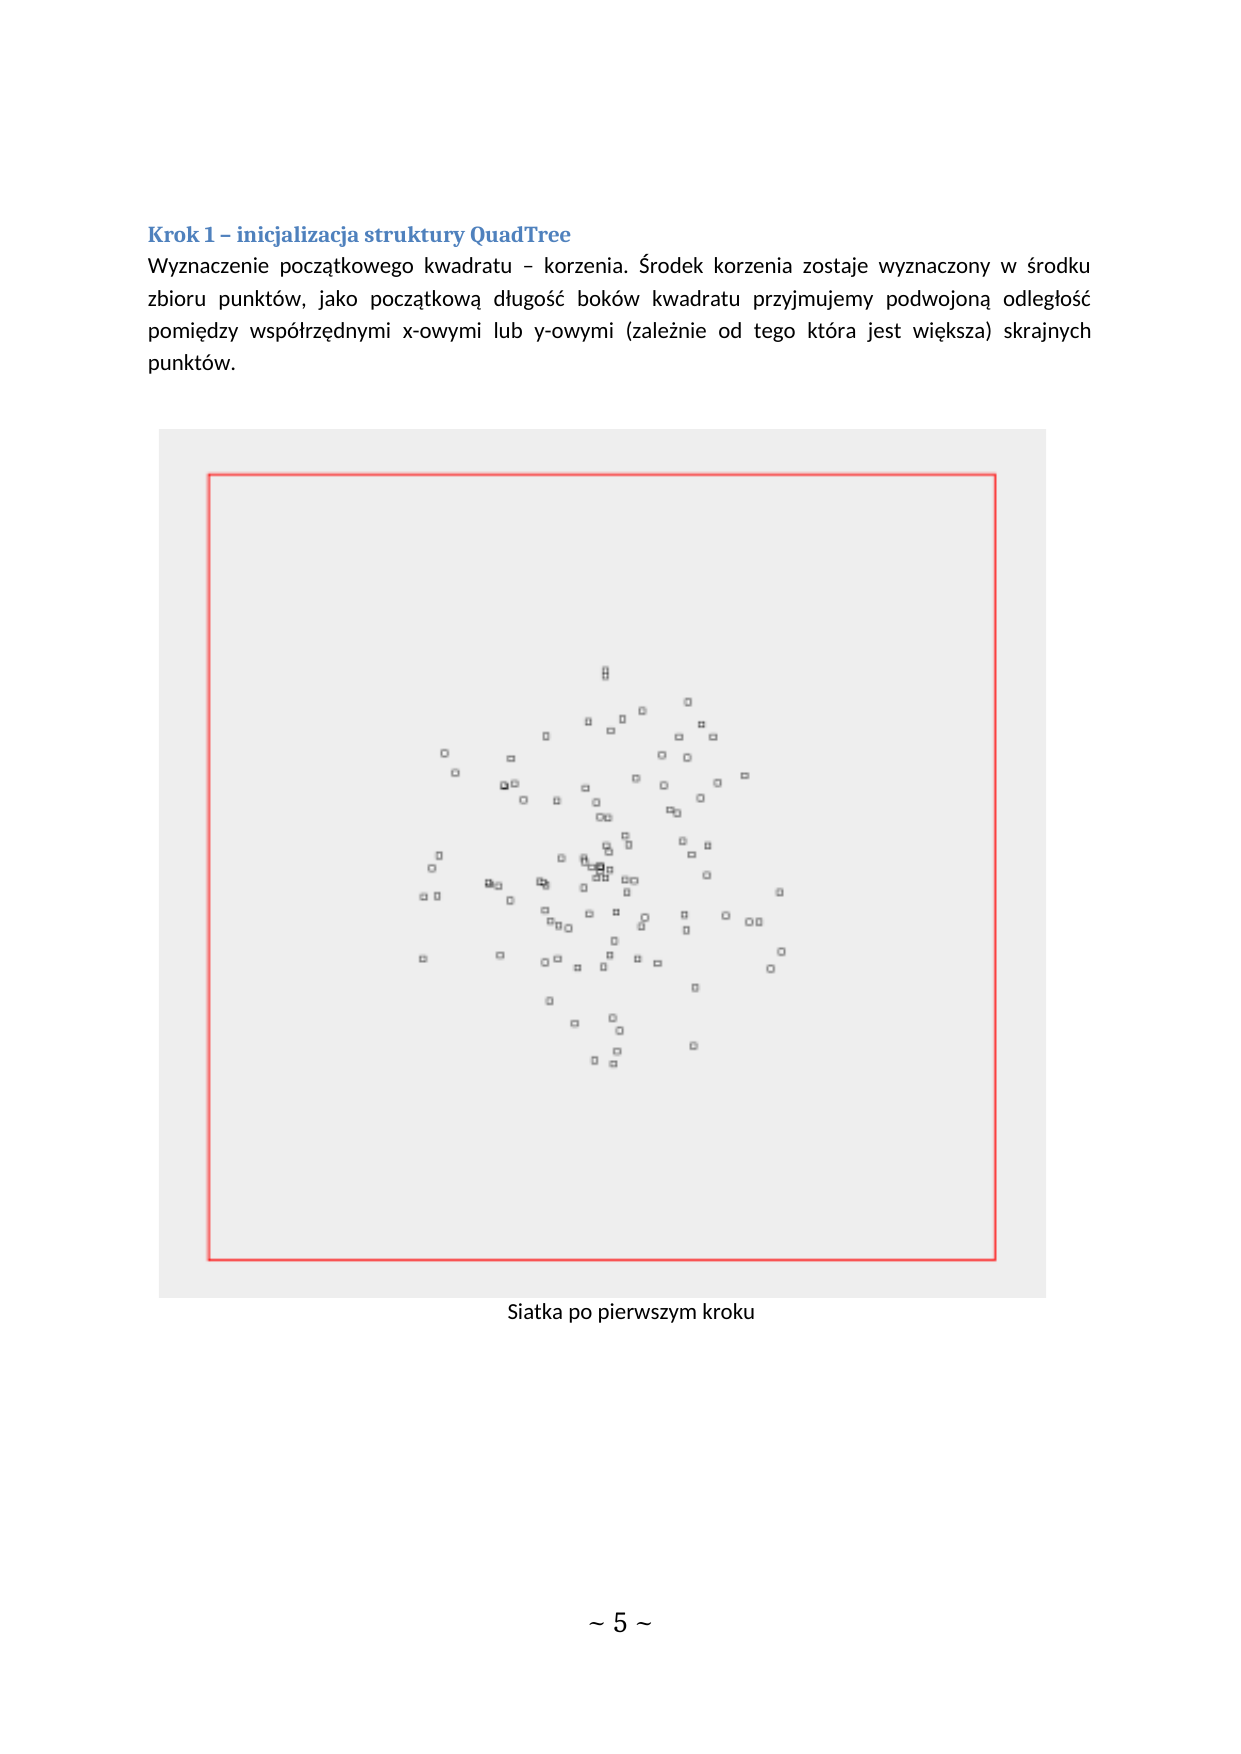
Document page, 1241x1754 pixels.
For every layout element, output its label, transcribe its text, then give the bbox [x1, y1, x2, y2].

table_header [148, 401, 1115, 1297]
text Wyznaczenie początkowego kwadratu – korzenia. Środek korzenia zostaje wyznaczony w środku zbioru punktów, jako początkową długość boków kwadratu przyjmujemy podwojoną odległość pomiędzy współrzędnymi x-owymi lub y-owymi (zależnie od tego która jest większa) skrajnych punktów. [148, 252, 1093, 376]
subtitle Krok 1 – inicjalizacja struktury QuadTree [148, 221, 1093, 248]
table_cell Siatka po pierwszym kroku [148, 1297, 1115, 1325]
